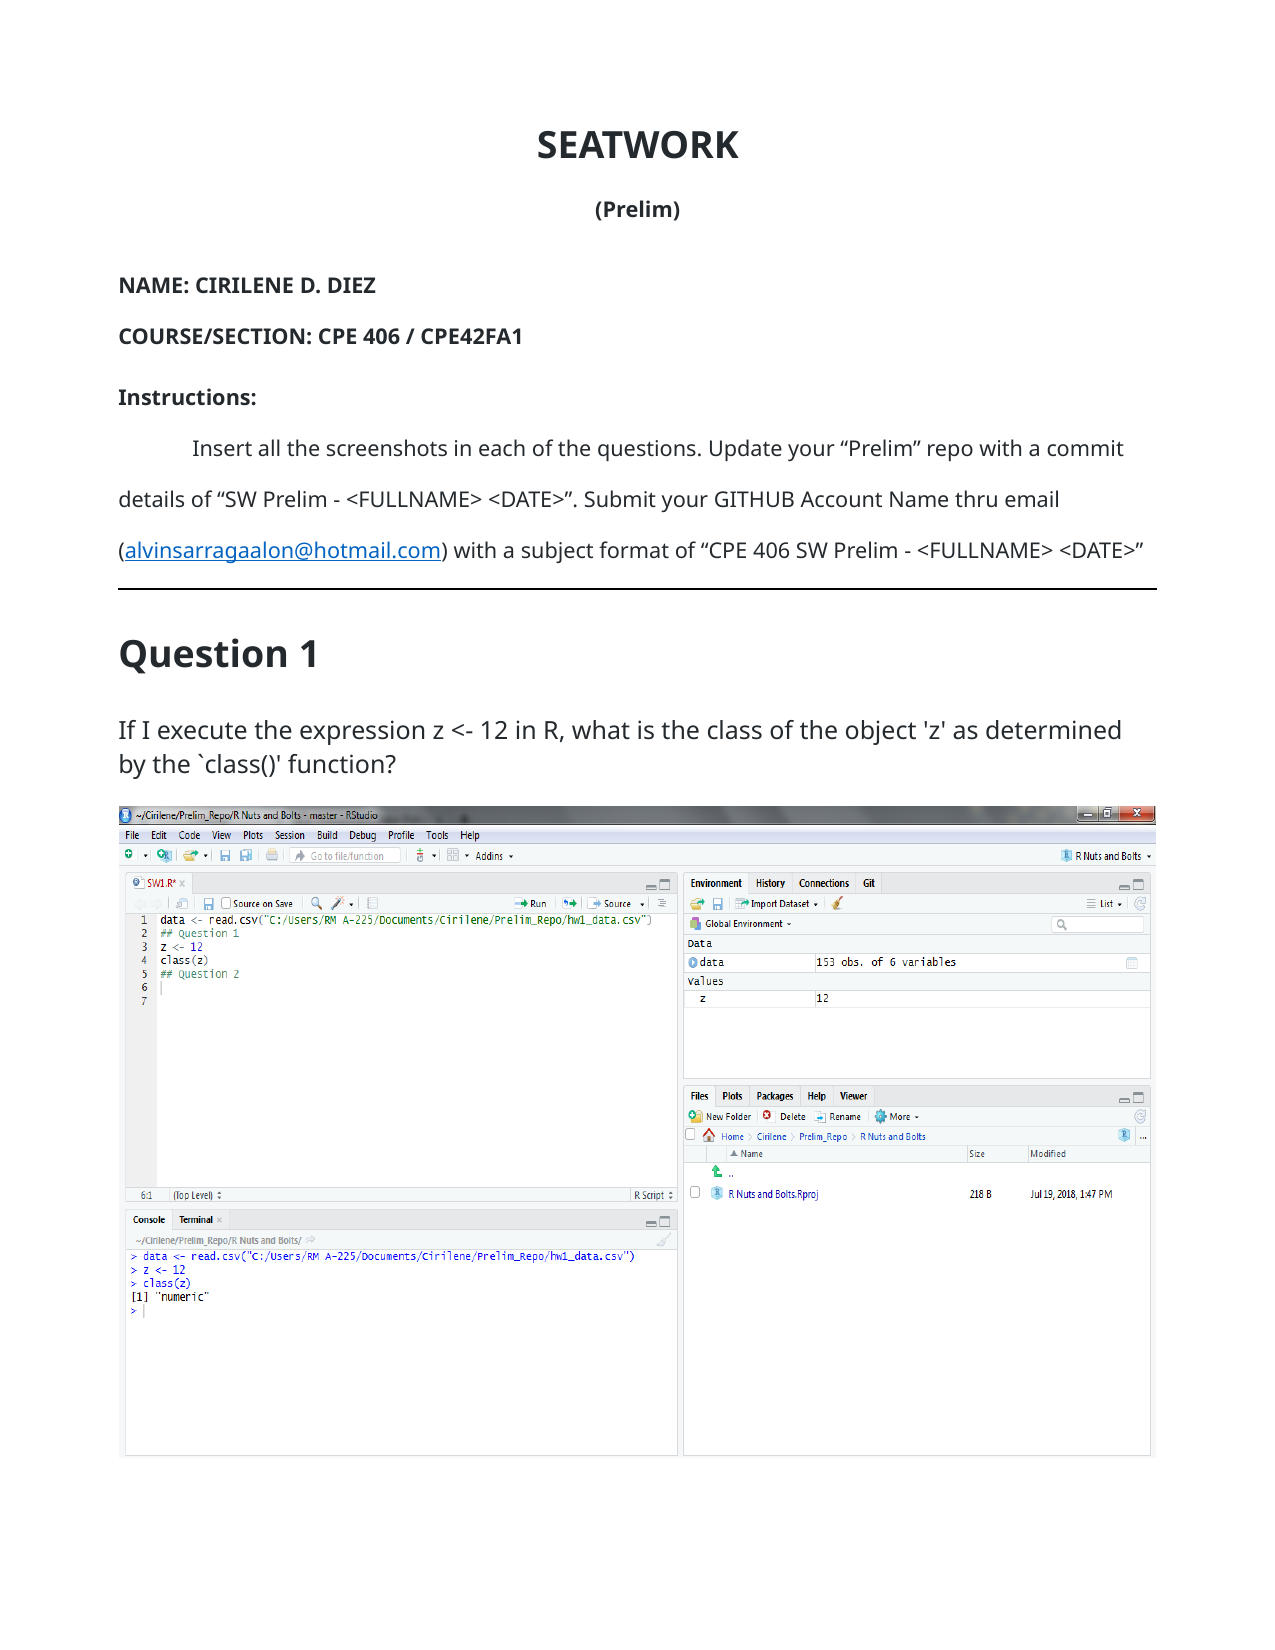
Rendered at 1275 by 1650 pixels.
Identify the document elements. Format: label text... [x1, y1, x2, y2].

text If I execute the expression z <- 12 in R, what is the class of the object 'z' as determined by the `class()' function? [118, 713, 1157, 781]
text SEATWORK [118, 118, 1157, 169]
text Instructions: [118, 382, 1157, 433]
text (Prelim) [118, 194, 1157, 245]
text Question 1 [118, 627, 1157, 687]
picture [119, 806, 1156, 1458]
text Insert all the screenshots in each of the questions. Update your “Prelim” repo with a commit details of “SW Prelim - <FULLNAME> <DATE>”. Submit your GITHUB Account Name thru email (alvinsarragaalon@hotmail.com) with a subject format of “CPE 406 SW Prelim - <FULLNAME> <DATE>” [118, 433, 1157, 588]
text COURSE/SECTION: CPE 406 / CPE42FA1 [118, 321, 1157, 381]
text NAME: CIRILENE D. DIEZ [118, 270, 1157, 321]
